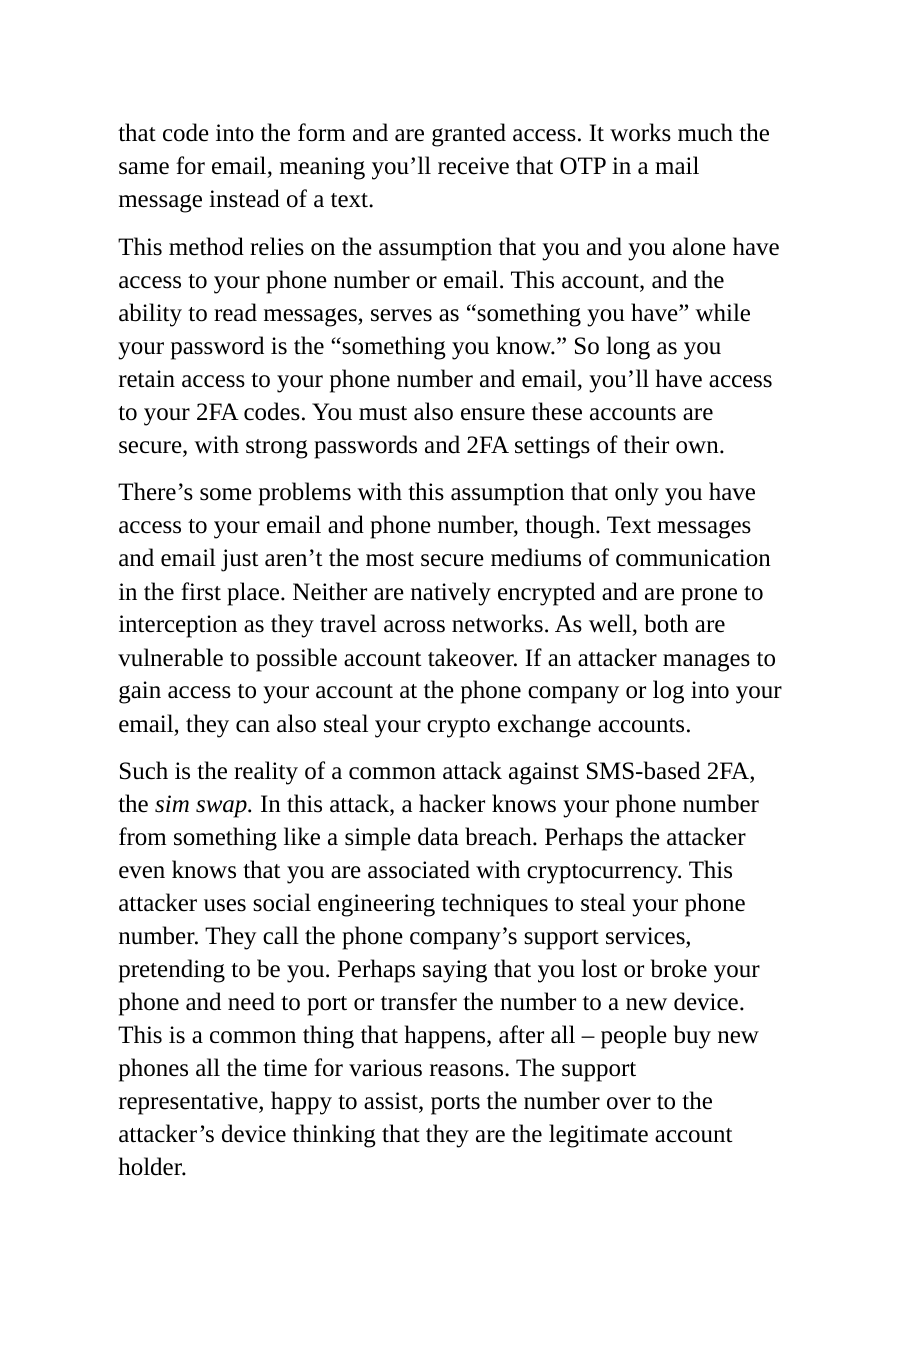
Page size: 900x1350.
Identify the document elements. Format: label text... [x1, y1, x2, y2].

text that code into the form and are granted access. It works much the same for email, meaning you’ll receive that OTP in a mail message instead of a text. [118, 118, 782, 213]
text Such is the reality of a common attack against SMS-based 2FA, the sim swap. In this attack, a hacker knows your phone number from something like a simple data breach. Perhaps the attacker even knows that you are associated with cryptocurrency. This attacker uses social engineering techniques to steal your phone number. They call the phone company’s support services, pretending to be you. Perhaps saying that you lost or broke your phone and need to port or transfer the number to a new device. This is a common thing that happens, after all – people buy new phones all the time for various reasons. The support representative, happy to assist, ports the number over to the attacker’s device thinking that they are the legitimate account holder. [118, 756, 782, 1181]
text There’s some problems with this assumption that only you have access to your email and phone number, though. Text messages and email just aren’t the most secure mediums of communication in the first place. Neither are natively encrypted and are prone to interception as they travel across networks. As well, both are vulnerable to possible account takeover. If an attacker manages to gain access to your account at the phone company or log into your email, they can also steal your crypto exchange accounts. [118, 477, 782, 737]
text This method relies on the assumption that you and you alone have access to your phone number or email. This account, and the ability to read messages, serves as “something you have” while your password is the “something you know.” So long as you retain access to your phone number and email, you’ll have access to your 2FA codes. You must also ensure these accounts are secure, with strong passwords and 2FA settings of their own. [118, 232, 782, 459]
